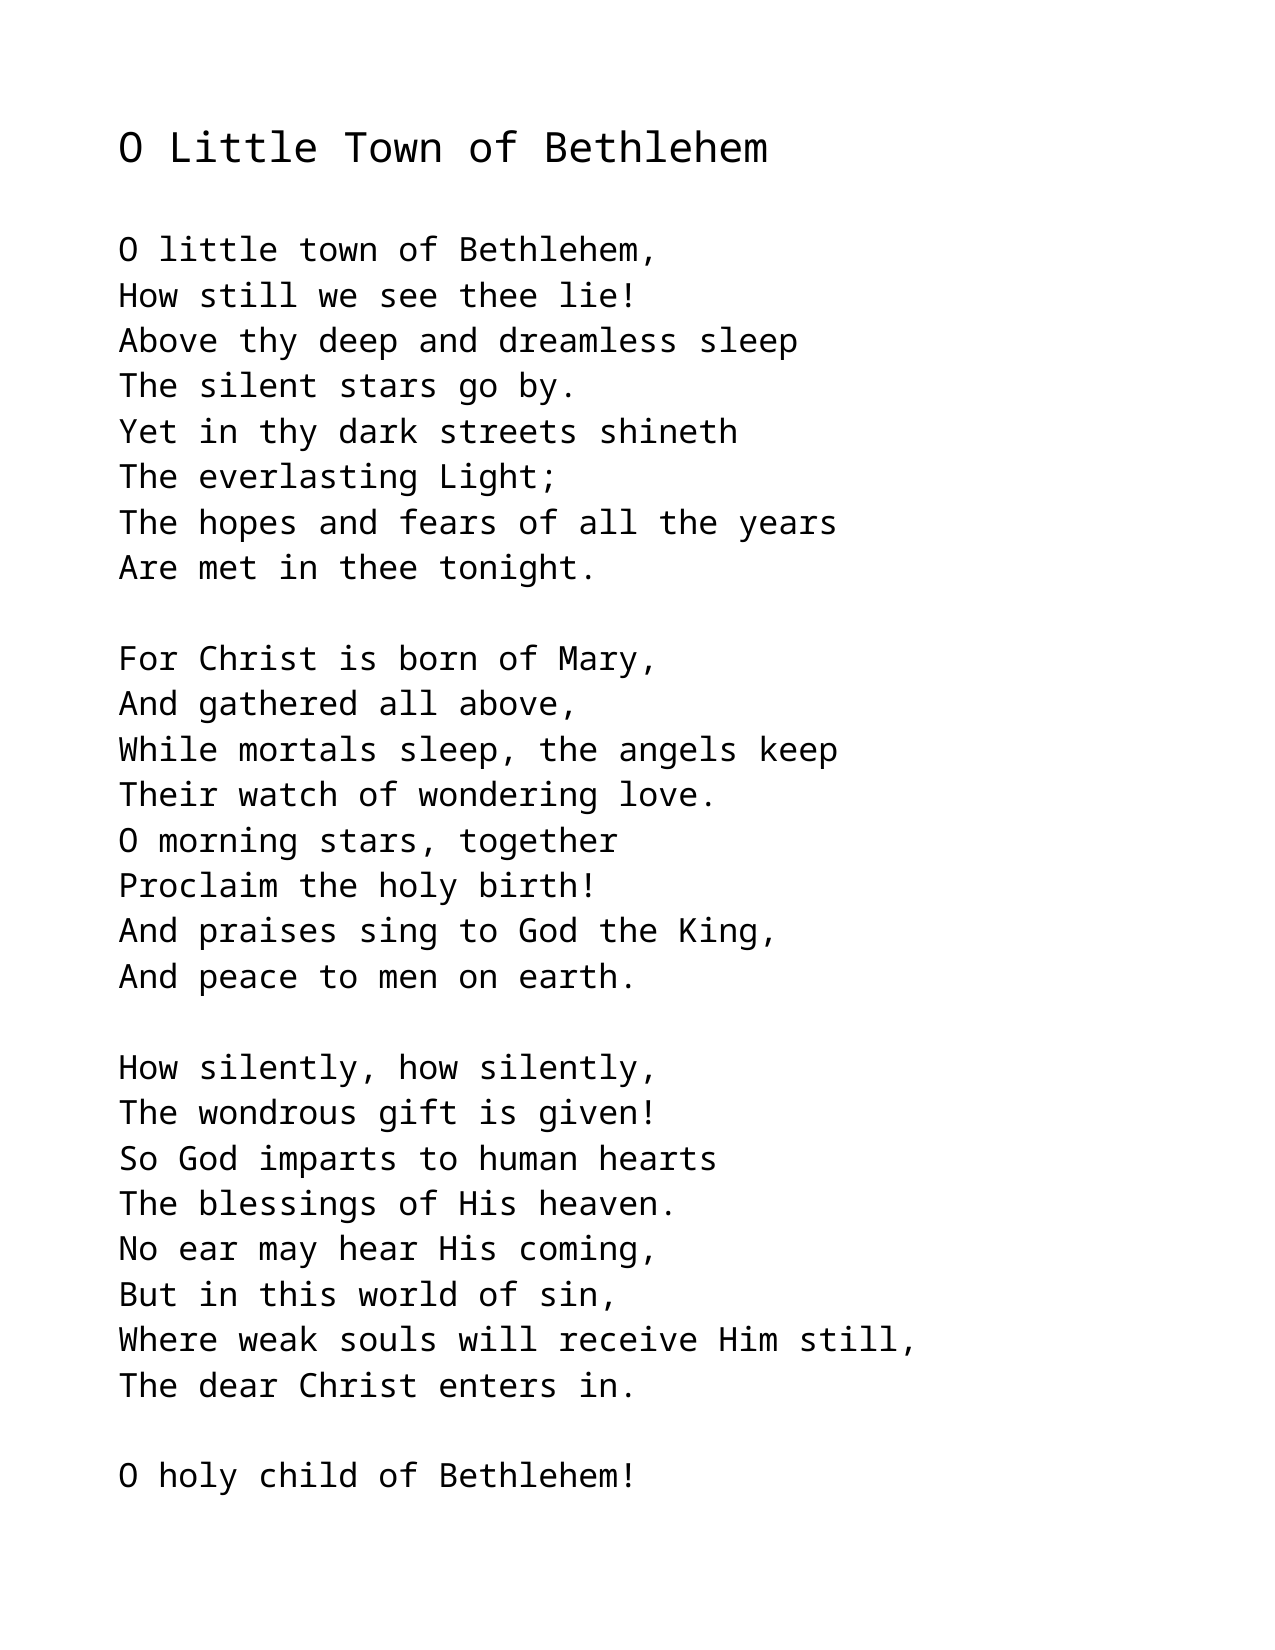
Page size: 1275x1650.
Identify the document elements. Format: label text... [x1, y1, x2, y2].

text Are met in thee tonight. [118, 544, 1157, 589]
text The wondrous gift is given! [118, 1089, 1157, 1134]
text O little town of Bethlehem, [118, 226, 1157, 271]
text The dear Christ enters in. [118, 1361, 1157, 1407]
text And praises sing to God the King, [118, 907, 1157, 953]
text The everlasting Light; [118, 453, 1157, 498]
text The silent stars go by. [118, 362, 1157, 408]
text So God imparts to human hearts [118, 1134, 1157, 1180]
text The blessings of His heaven. [118, 1180, 1157, 1225]
text The hopes and fears of all the years [118, 498, 1157, 544]
text For Christ is born of Mary, [118, 635, 1157, 680]
text Proclaim the holy birth! [118, 862, 1157, 907]
text While mortals sleep, the angels keep [118, 726, 1157, 771]
text No ear may hear His coming, [118, 1225, 1157, 1271]
text How silently, how silently, [118, 1043, 1157, 1089]
text And gathered all above, [118, 680, 1157, 726]
text Above thy deep and dreamless sleep [118, 317, 1157, 362]
text O holy child of Bethlehem! [118, 1452, 1157, 1498]
text But in this world of sin, [118, 1271, 1157, 1316]
text Their watch of wondering love. [118, 771, 1157, 816]
text O Little Town of Bethlehem [118, 118, 1157, 175]
text How still we see thee lie! [118, 271, 1157, 317]
text Yet in thy dark streets shineth [118, 408, 1157, 453]
text Where weak souls will receive Him still, [118, 1316, 1157, 1361]
text O morning stars, together [118, 816, 1157, 862]
text And peace to men on earth. [118, 953, 1157, 998]
